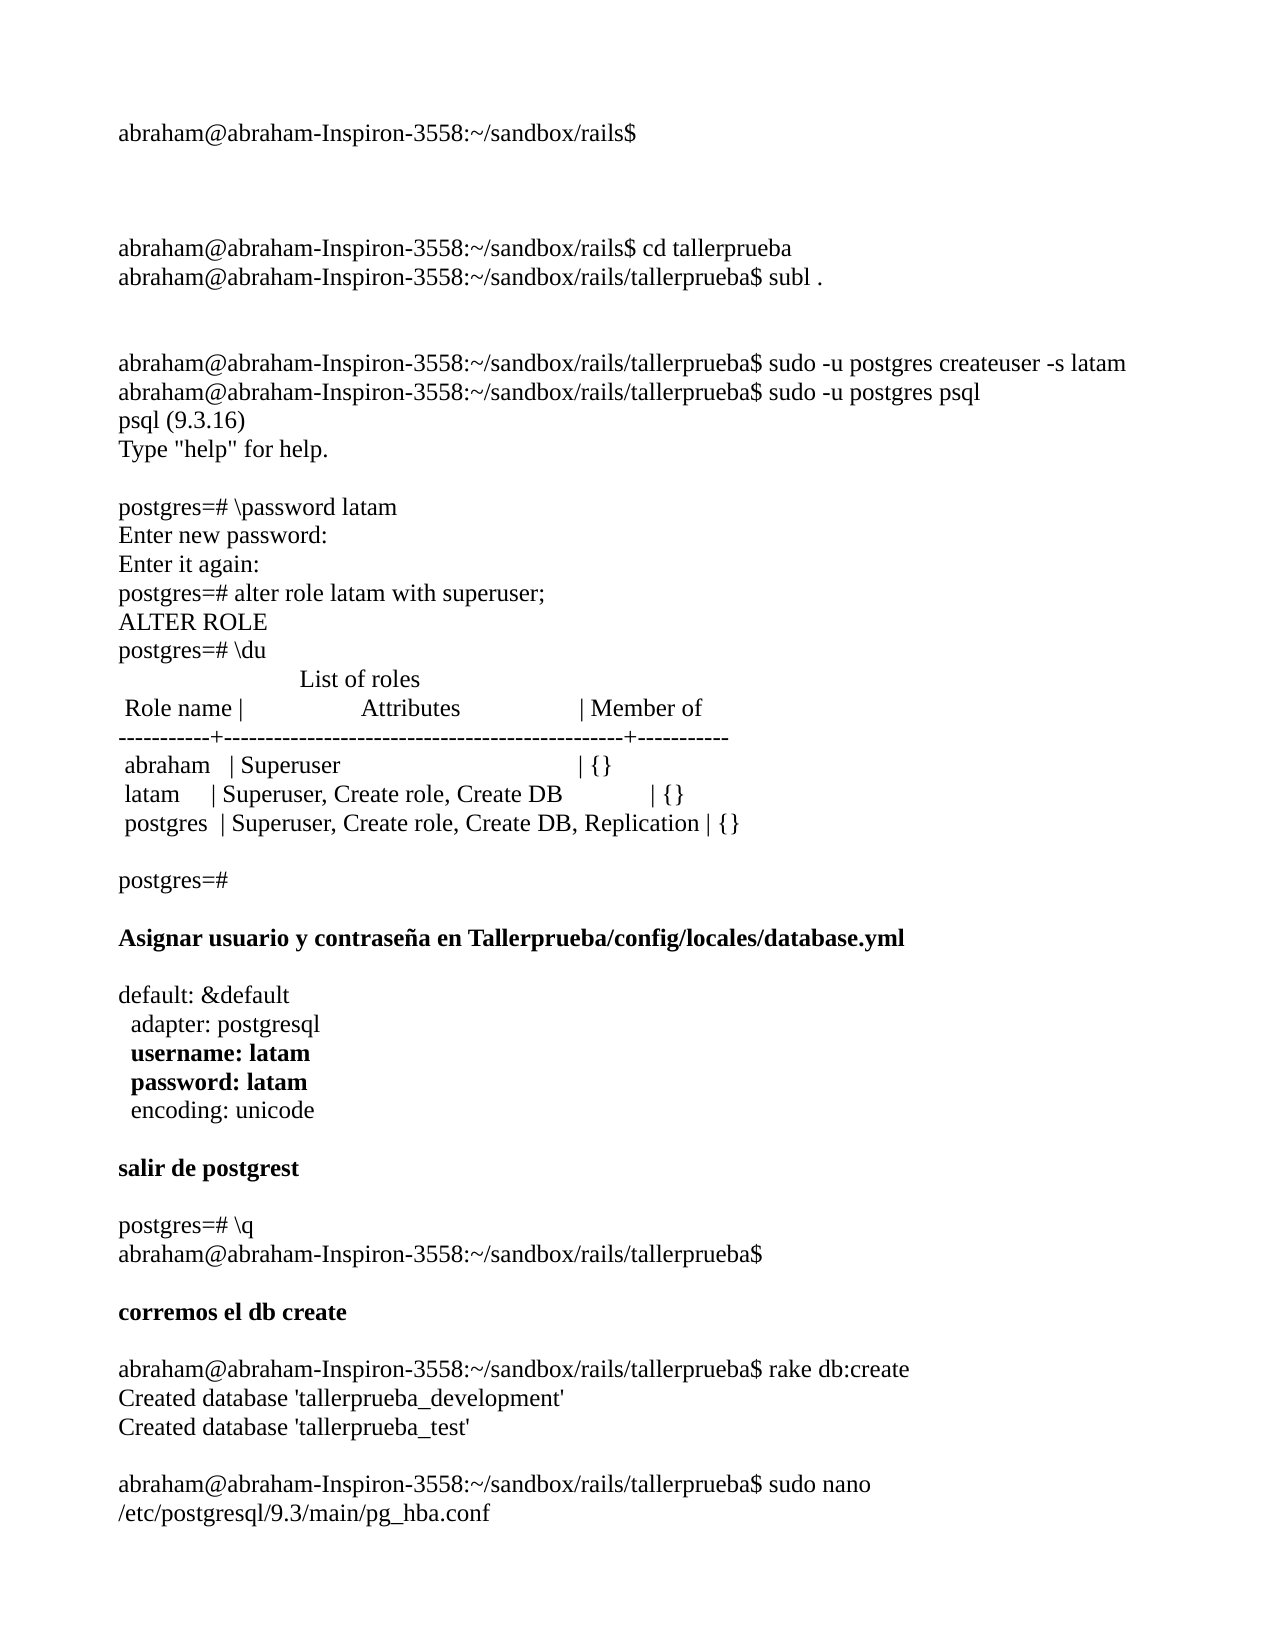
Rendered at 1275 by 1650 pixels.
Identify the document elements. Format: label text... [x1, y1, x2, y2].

text abraham@abraham-Inspiron-3558:~/sandbox/rails$ cd tallerprueba [118, 233, 1157, 262]
text List of roles [118, 664, 1157, 693]
text abraham@abraham-Inspiron-3558:~/sandbox/rails/tallerprueba$ sudo -u postgres createuser -s latam [118, 348, 1157, 377]
text encoding: unicode [118, 1096, 1157, 1124]
text latam | Superuser, Create role, Create DB | {} [118, 779, 1157, 808]
text ALTER ROLE [118, 607, 1157, 636]
text Asignar usuario y contraseña en Tallerprueba/config/locales/database.yml [118, 923, 1157, 952]
text postgres=# alter role latam with superuser; [118, 578, 1157, 607]
text abraham@abraham-Inspiron-3558:~/sandbox/rails/tallerprueba$ [118, 1239, 1157, 1268]
text postgres=# \du [118, 636, 1157, 664]
text abraham@abraham-Inspiron-3558:~/sandbox/rails/tallerprueba$ subl . [118, 262, 1157, 291]
text Created database 'tallerprueba_development' [118, 1383, 1157, 1412]
text Enter new password: [118, 521, 1157, 549]
text password: latam [118, 1067, 1157, 1096]
text psql (9.3.16) [118, 406, 1157, 434]
text postgres=# \q [118, 1211, 1157, 1239]
text Type "help" for help. [118, 434, 1157, 463]
text postgres=# [118, 866, 1157, 894]
text abraham | Superuser | {} [118, 751, 1157, 779]
text abraham@abraham-Inspiron-3558:~/sandbox/rails/tallerprueba$ sudo nano /etc/postgresql/9.3/main/pg_hba.conf [118, 1469, 1157, 1527]
text -----------+------------------------------------------------+----------- [118, 722, 1157, 751]
text Created database 'tallerprueba_test' [118, 1412, 1157, 1441]
text username: latam [118, 1038, 1157, 1067]
text postgres=# \password latam [118, 492, 1157, 521]
text postgres | Superuser, Create role, Create DB, Replication | {} [118, 808, 1157, 837]
text adapter: postgresql [118, 1009, 1157, 1038]
text salir de postgrest [118, 1153, 1157, 1182]
text abraham@abraham-Inspiron-3558:~/sandbox/rails$ [118, 118, 1157, 147]
text abraham@abraham-Inspiron-3558:~/sandbox/rails/tallerprueba$ rake db:create [118, 1354, 1157, 1383]
text abraham@abraham-Inspiron-3558:~/sandbox/rails/tallerprueba$ sudo -u postgres psql [118, 377, 1157, 406]
text corremos el db create [118, 1297, 1157, 1326]
text Role name | Attributes | Member of [118, 693, 1157, 722]
text Enter it again: [118, 549, 1157, 578]
text default: &default [118, 981, 1157, 1009]
